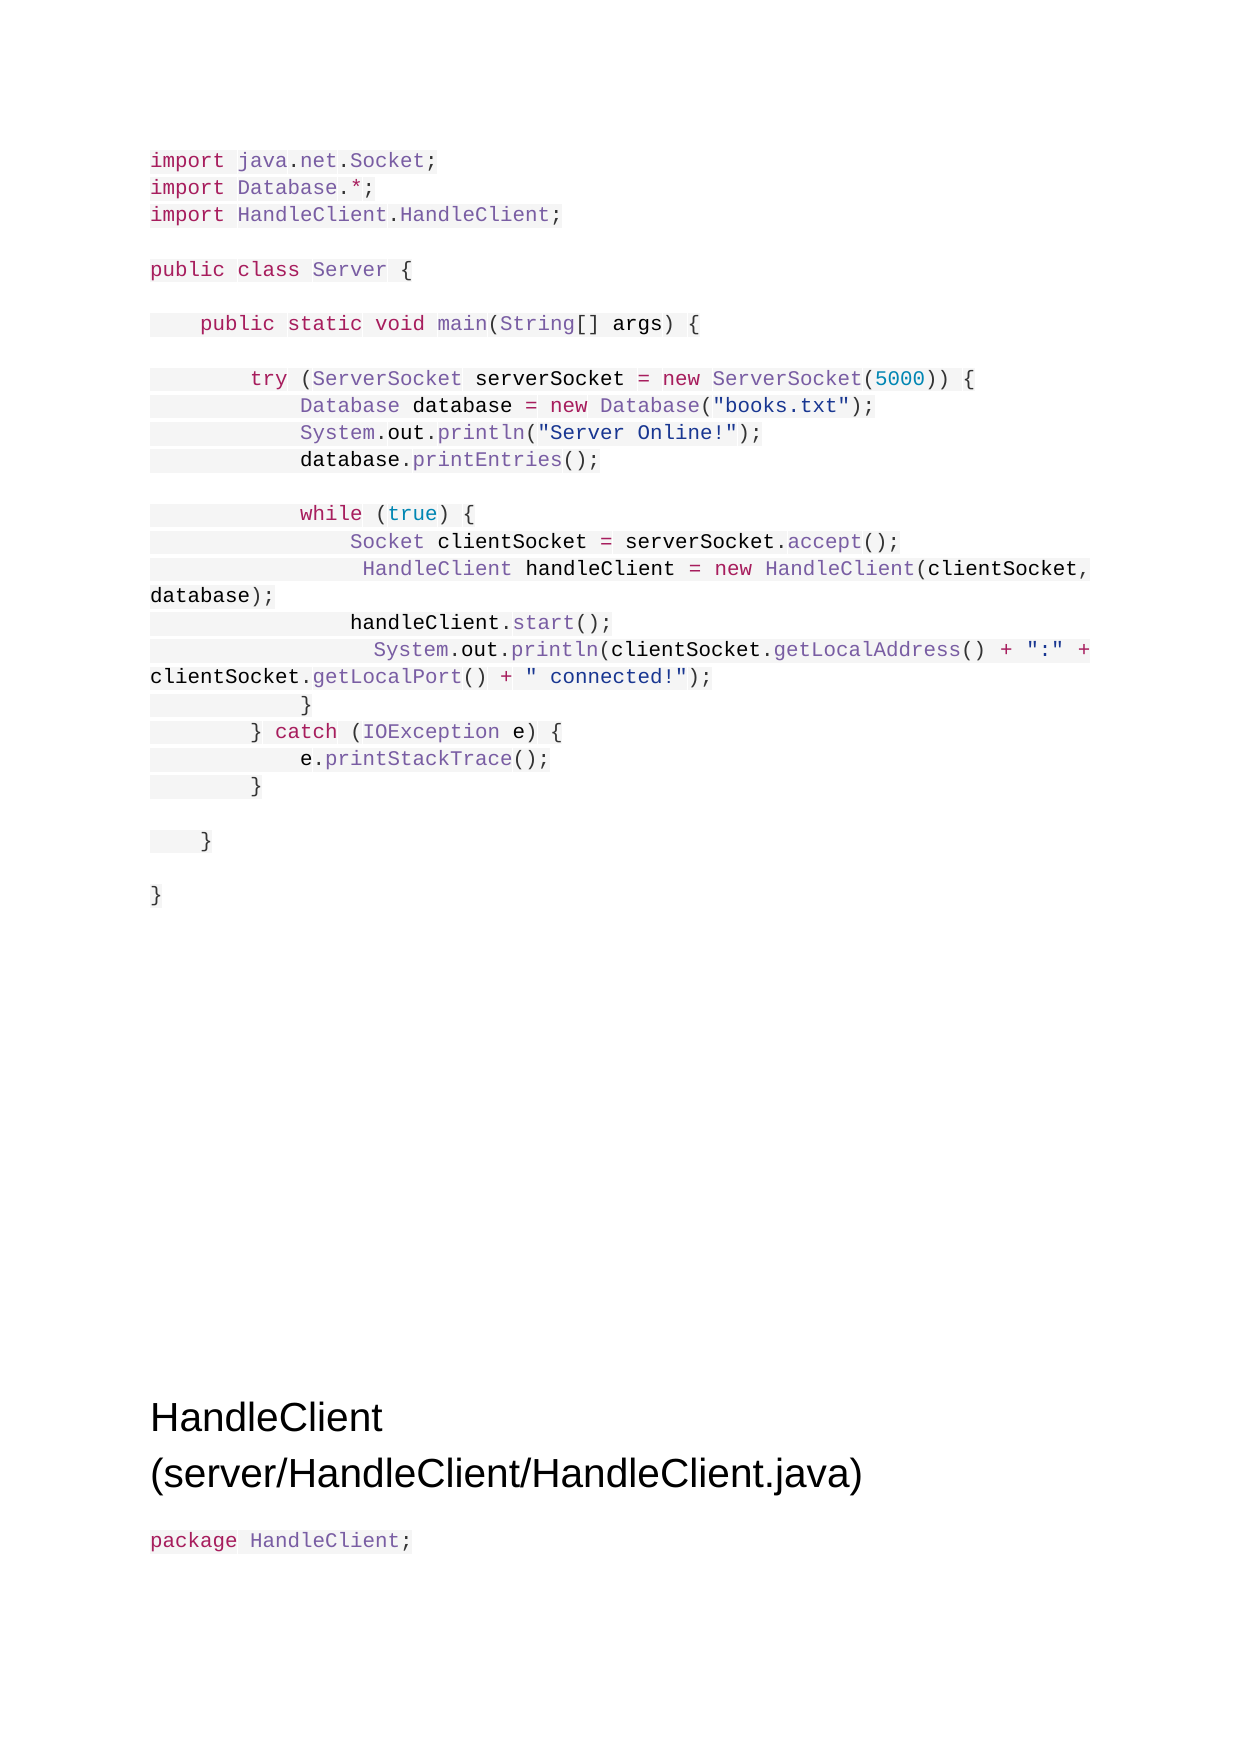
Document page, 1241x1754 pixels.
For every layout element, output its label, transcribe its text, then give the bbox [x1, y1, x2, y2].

text try (ServerSocket serverSocket = new ServerSocket(5000)) { [150, 367, 1090, 391]
text } [150, 830, 1090, 853]
text while (true) { [150, 503, 1090, 527]
text Socket clientSocket = serverSocket.accept(); [150, 531, 1090, 554]
text HandleClient handleClient = new HandleClient(clientSocket, database); [150, 558, 1090, 609]
text System.out.println("Server Online!"); [150, 422, 1090, 446]
text System.out.println(clientSocket.getLocalAddress() + ":" + clientSocket.getLocalPort() + " connected!"); [150, 639, 1090, 690]
subtitle HandleClient (server/HandleClient/HandleClient.java) [150, 1393, 1090, 1496]
text import HandleClient.HandleClient; [150, 204, 1090, 228]
text } [150, 694, 1090, 717]
text import Database.*; [150, 177, 1090, 201]
text } [150, 775, 1090, 799]
text public class Server { [150, 259, 1090, 282]
text handleClient.start(); [150, 612, 1090, 636]
text } catch (IOException e) { [150, 721, 1090, 744]
text import java.net.Socket; [150, 150, 1090, 174]
text e.printStackTrace(); [150, 748, 1090, 772]
text } [150, 884, 1090, 908]
text Database database = new Database("books.txt"); [150, 395, 1090, 418]
text package HandleClient; [150, 1530, 1090, 1554]
text database.printEntries(); [150, 449, 1090, 473]
text public static void main(String[] args) { [150, 313, 1090, 337]
